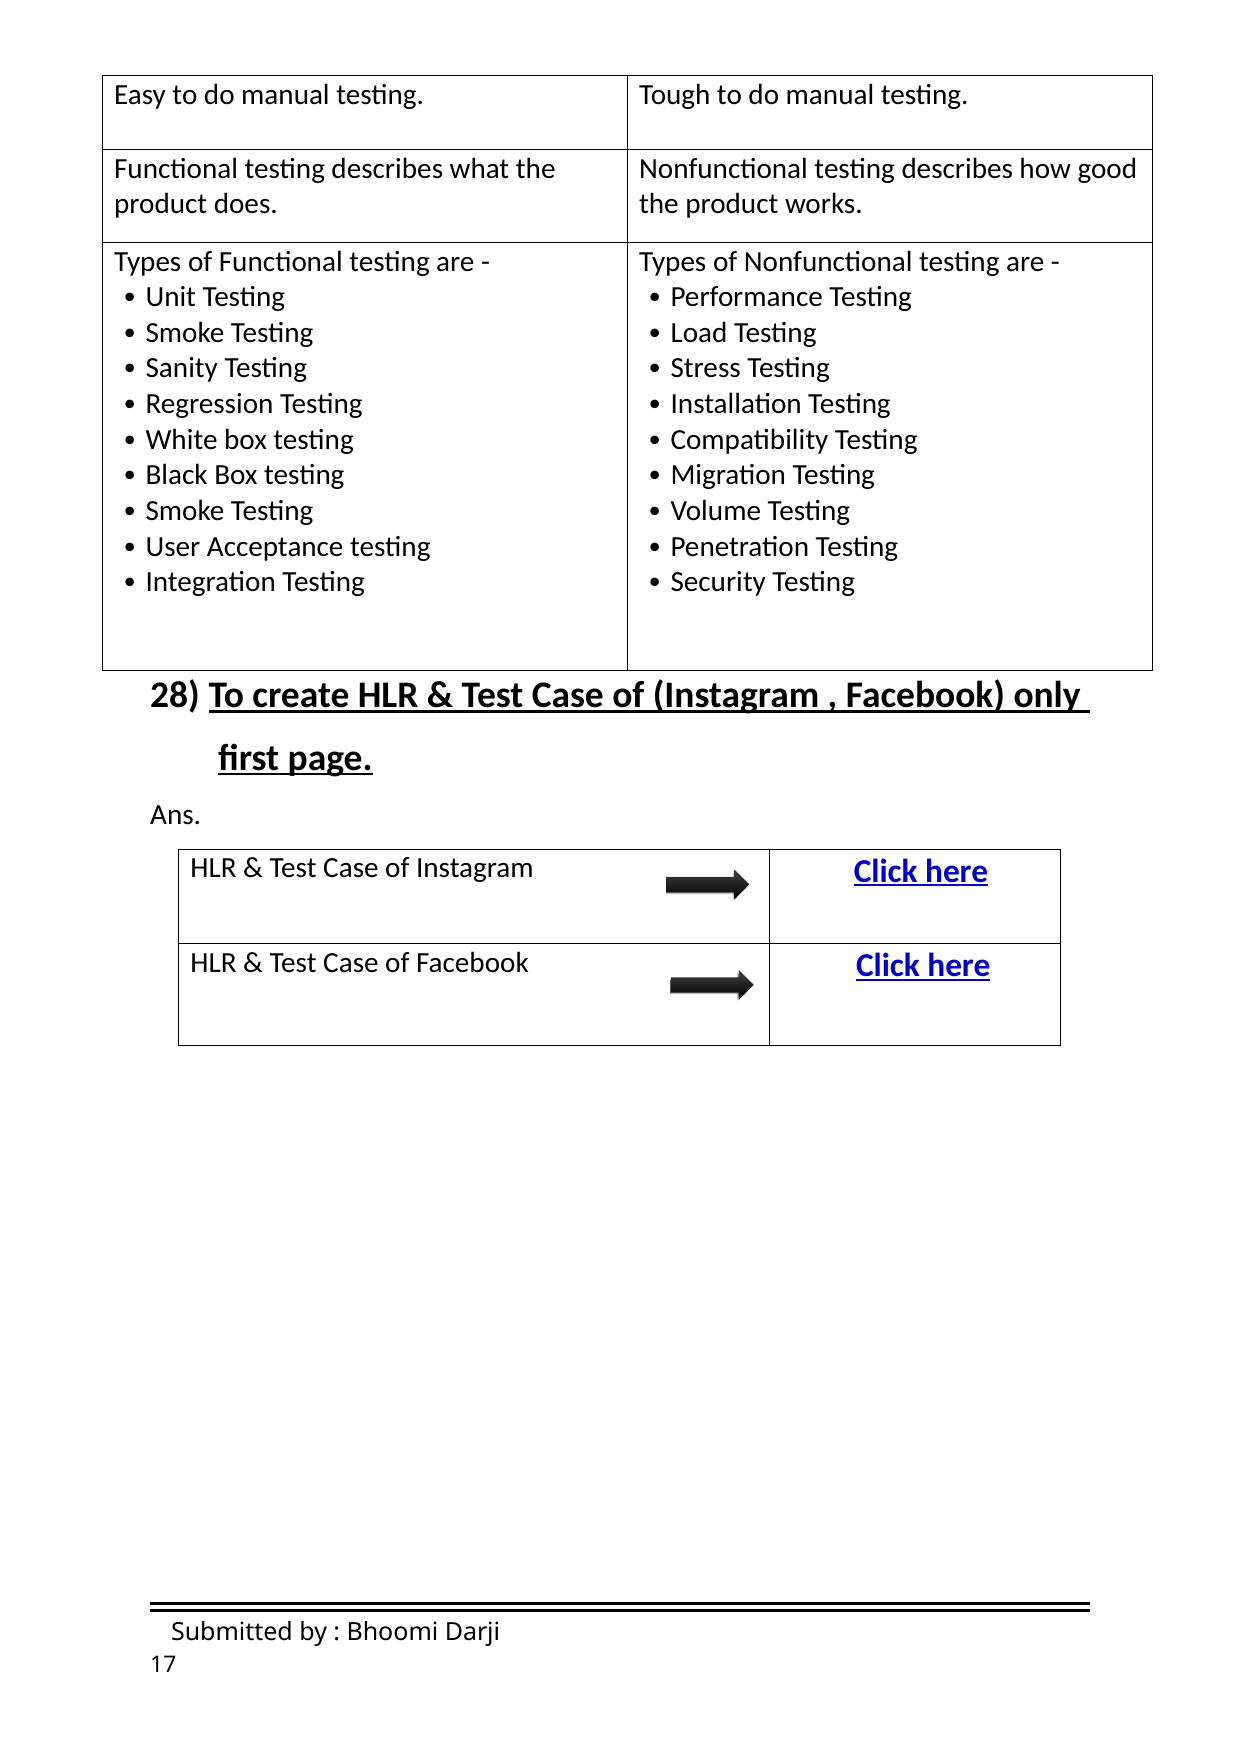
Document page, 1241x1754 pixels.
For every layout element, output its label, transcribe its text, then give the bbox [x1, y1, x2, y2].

text Ans. [150, 796, 1090, 832]
table_cell Types of Functional testing are - ∙ Unit Testing ∙ Smoke Testing ∙ Sanity Testing ∙ Regression Testing ∙ White box testing ∙ Black Box testing ∙ Smoke Testing ∙ User Acceptance testing ∙ Integration Testing [103, 243, 627, 670]
table_header HLR & Test Case of Instagram [179, 850, 769, 943]
table_cell Nonfunctional testing describes how good the product works. [628, 150, 1152, 242]
table_cell Types of Nonfunctional testing are - ∙ Performance Testing ∙ Load Testing ∙ Stress Testing ∙ Installation Testing ∙ Compatibility Testing ∙ Migration Testing ∙ Volume Testing ∙ Penetration Testing ∙ Security Testing [628, 243, 1152, 670]
text first page. [150, 734, 1090, 779]
table_cell HLR & Test Case of Facebook [179, 944, 769, 1045]
table_cell Click here [770, 944, 1060, 1045]
table_cell Easy to do manual testing. [103, 76, 627, 149]
text 28) To create HLR & Test Case of (Instagram , Facebook) only [150, 671, 1090, 717]
table_cell Functional testing describes what the product does. [103, 150, 627, 242]
table_header Click here [770, 850, 1060, 943]
table_cell Tough to do manual testing. [628, 76, 1152, 149]
